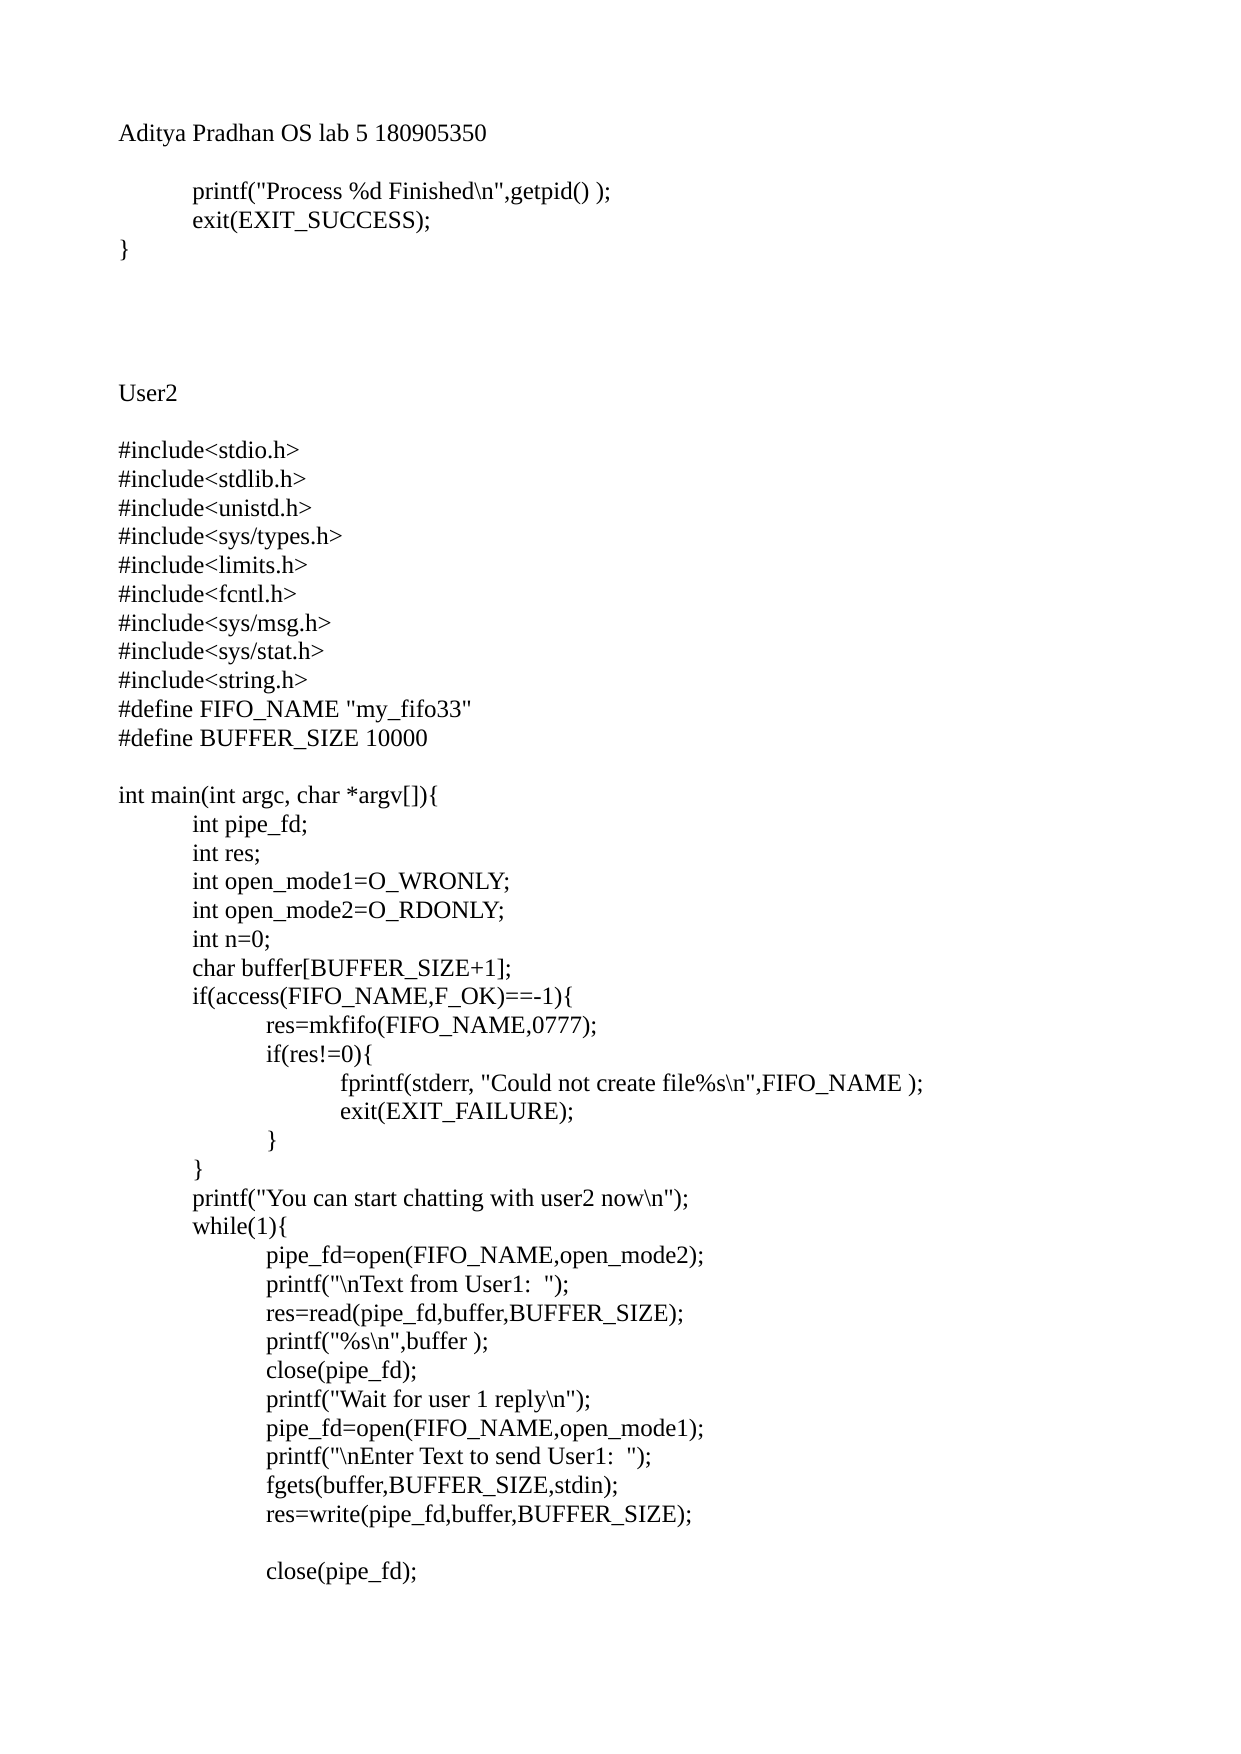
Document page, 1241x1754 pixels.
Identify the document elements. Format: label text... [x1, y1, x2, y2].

text #include<sys/msg.h> [118, 608, 1122, 636]
text int open_mode2=O_RDONLY; [118, 895, 1122, 924]
text int pipe_fd; [118, 809, 1122, 838]
text while(1){ [118, 1211, 1122, 1240]
text #include<sys/stat.h> [118, 636, 1122, 665]
text char buffer[BUFFER_SIZE+1]; [118, 953, 1122, 981]
text #include<sys/types.h> [118, 521, 1122, 550]
text } [118, 1125, 1122, 1154]
text } [118, 234, 1122, 263]
text exit(EXIT_SUCCESS); [118, 205, 1122, 234]
text if(res!=0){ [118, 1039, 1122, 1068]
text close(pipe_fd); [118, 1556, 1122, 1585]
text printf("Wait for user 1 reply\n"); [118, 1384, 1122, 1413]
text #include<string.h> [118, 665, 1122, 694]
text res=read(pipe_fd,buffer,BUFFER_SIZE); [118, 1298, 1122, 1326]
text if(access(FIFO_NAME,F_OK)==-1){ [118, 981, 1122, 1010]
text pipe_fd=open(FIFO_NAME,open_mode1); [118, 1413, 1122, 1441]
text printf("You can start chatting with user2 now\n"); [118, 1183, 1122, 1211]
text #include<fcntl.h> [118, 579, 1122, 608]
text res=mkfifo(FIFO_NAME,0777); [118, 1010, 1122, 1039]
text #include<unistd.h> [118, 493, 1122, 521]
text fgets(buffer,BUFFER_SIZE,stdin); [118, 1470, 1122, 1499]
text printf("%s\n",buffer ); [118, 1326, 1122, 1355]
text #include<stdlib.h> [118, 464, 1122, 493]
text int main(int argc, char *argv[]){ [118, 780, 1122, 809]
text #include<stdio.h> [118, 435, 1122, 464]
text exit(EXIT_FAILURE); [118, 1096, 1122, 1125]
text fprintf(stderr, "Could not create file%s\n",FIFO_NAME ); [118, 1068, 1122, 1096]
text #define FIFO_NAME "my_fifo33" [118, 694, 1122, 723]
text int n=0; [118, 924, 1122, 953]
text printf("\nEnter Text to send User1: "); [118, 1441, 1122, 1470]
text #define BUFFER_SIZE 10000 [118, 723, 1122, 751]
text printf("Process %d Finished\n",getpid() ); [118, 176, 1122, 205]
text int res; [118, 838, 1122, 866]
text } [118, 1154, 1122, 1183]
text #include<limits.h> [118, 550, 1122, 579]
text User2 [118, 378, 1122, 406]
text res=write(pipe_fd,buffer,BUFFER_SIZE); [118, 1499, 1122, 1528]
text close(pipe_fd); [118, 1355, 1122, 1384]
text printf("\nText from User1: "); [118, 1269, 1122, 1298]
text int open_mode1=O_WRONLY; [118, 866, 1122, 895]
text pipe_fd=open(FIFO_NAME,open_mode2); [118, 1240, 1122, 1269]
